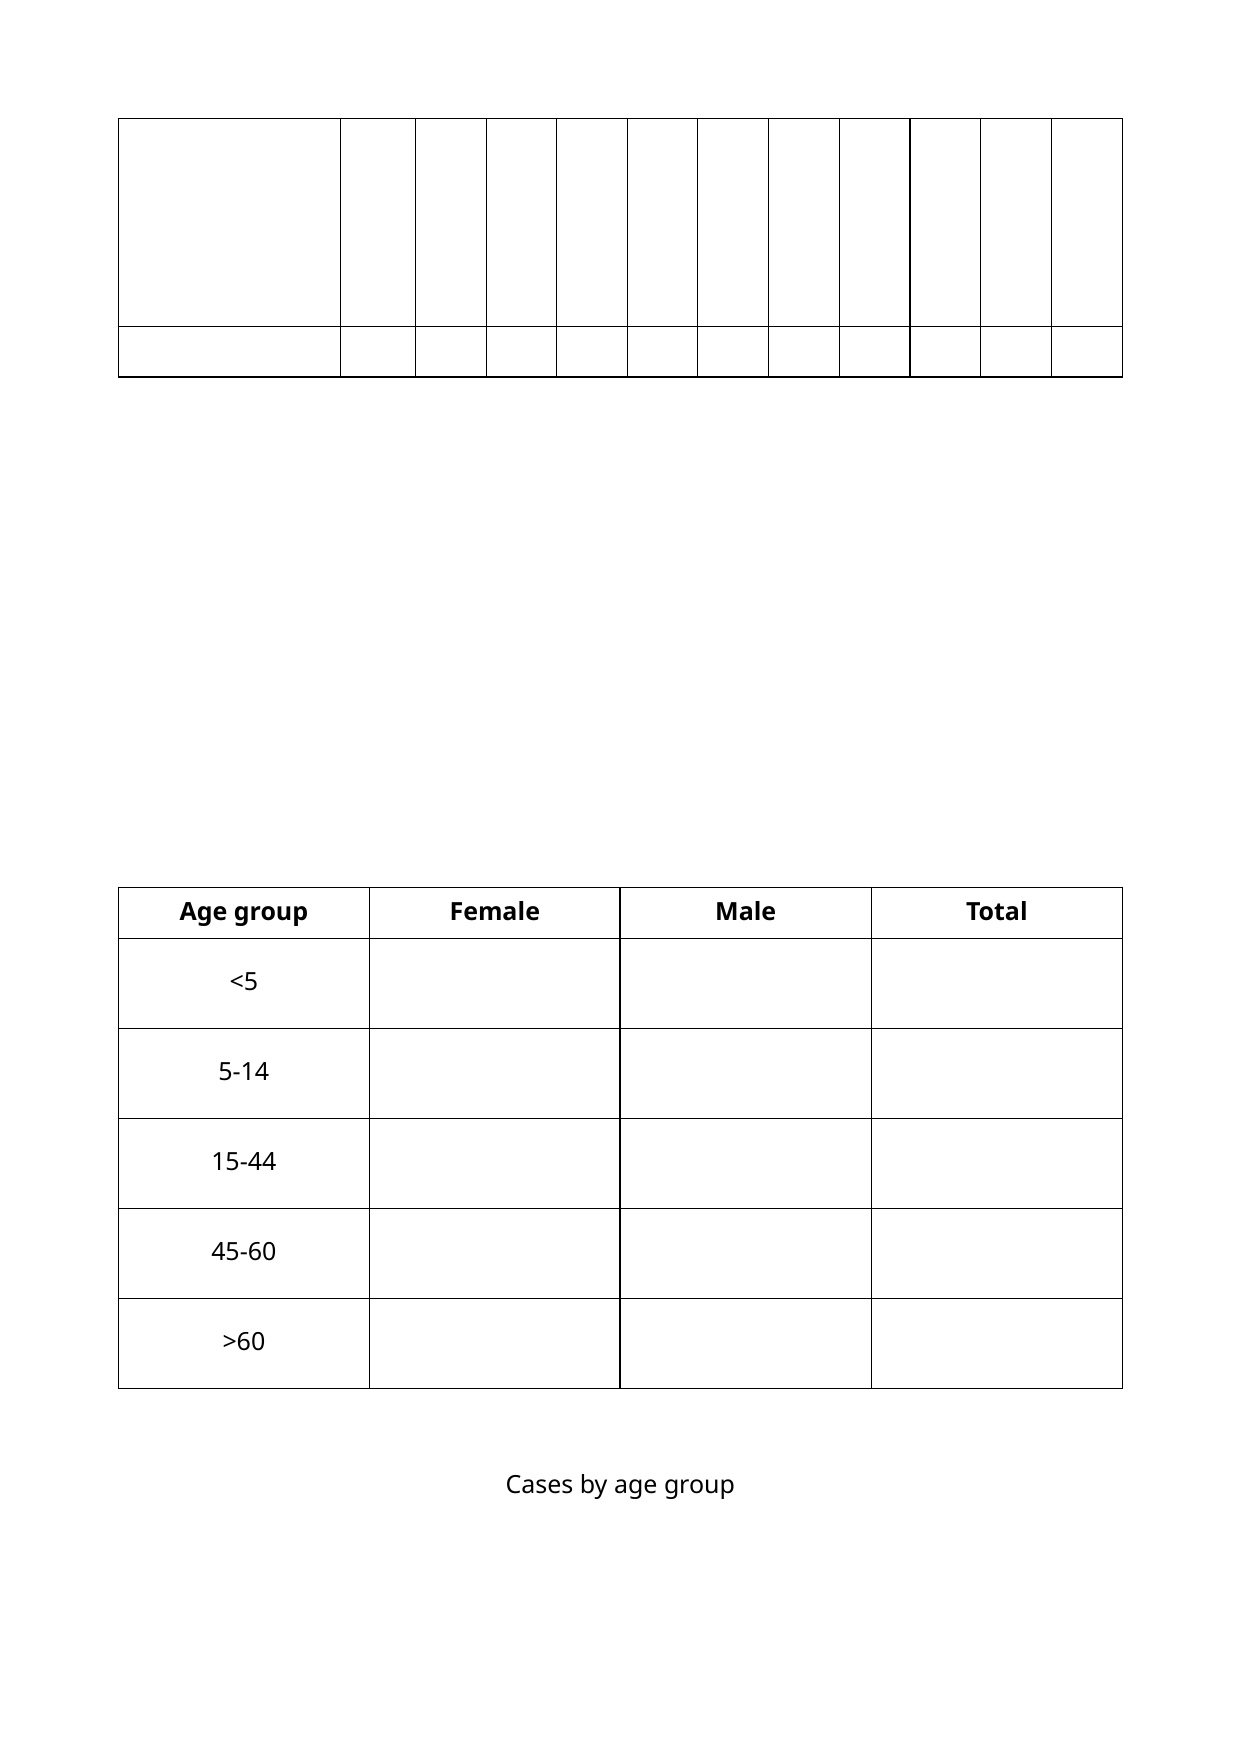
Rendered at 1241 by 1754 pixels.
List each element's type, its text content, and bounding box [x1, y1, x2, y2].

table_header Age group [119, 888, 369, 937]
table_cell <dx['age_group_4']-dx['age_group_4f']> [911, 119, 980, 326]
table_cell <dx['age_group_4']> [872, 1209, 1122, 1297]
table_cell <dx['age_group_2']> [872, 1029, 1122, 1117]
table_cell <dx['age_group_3']-dx['age_group_3f']> [769, 119, 839, 326]
table_header Total [872, 888, 1122, 937]
table_cell <dx['age_group_1f']> [370, 939, 619, 1027]
table_cell [769, 327, 839, 376]
table_cell <dx['age_group_3']-dx['age_group_3f']> [621, 1119, 871, 1207]
table_cell <dx['age_group_1']> [872, 939, 1122, 1027]
text </for> [118, 1389, 1122, 1423]
table_cell <dx['age_group_3']> [872, 1119, 1122, 1207]
table_cell [911, 327, 980, 376]
table_cell 5-14 [119, 1029, 369, 1117]
table_cell <dx['age_group_5f']> [981, 119, 1051, 326]
table_header Cases by age group [118, 1467, 1122, 1505]
table_cell [840, 327, 909, 376]
table_cell [981, 327, 1051, 376]
table_cell 45-60 [119, 1209, 369, 1297]
table_cell <dx['age_group_2']-dx['age_group_2f']> [628, 119, 697, 326]
table_cell <dx['age_group_5']-dx['age_group_5f']> [1052, 119, 1122, 326]
table_cell <dx['age_group_5f']> [370, 1299, 619, 1387]
table_cell <dx['age_group_5']-dx['age_group_5f']> [621, 1299, 871, 1387]
table_cell [487, 327, 556, 376]
table_cell [416, 327, 486, 376]
table_cell <dx['age_group_1']-dx['age_group_1f']> [621, 939, 871, 1027]
table_cell </for> [119, 327, 340, 376]
table_cell <dx['age_group_4']-dx['age_group_4f']> [621, 1209, 871, 1297]
table_cell <5 [119, 939, 369, 1027]
table_cell [341, 327, 415, 376]
table_cell [628, 327, 697, 376]
table_cell <dx['age_group_2']-dx['age_group_2f']> [621, 1029, 871, 1117]
table_cell <dx['age_group_2f']> [370, 1029, 619, 1117]
table_cell <dx['age_group_1f']> [416, 119, 486, 326]
table_cell >60 [119, 1299, 369, 1387]
table_cell [698, 327, 768, 376]
table_cell 15-44 [119, 1119, 369, 1207]
table_cell [557, 327, 627, 376]
table_cell <dx['age_group_4f']> [840, 119, 909, 326]
table_cell [1052, 327, 1122, 376]
table_cell <dx['age_group_1']-dx['age_group_1f']> [487, 119, 556, 326]
table_cell <dx['age_group_3f']> [698, 119, 768, 326]
table_header Female [370, 888, 619, 937]
table_cell <dx['age_group_3f']> [370, 1119, 619, 1207]
table_cell <dx['age_group_5']> [872, 1299, 1122, 1387]
table_header Male [621, 888, 871, 937]
table_cell <dx['age_group_2f']> [557, 119, 627, 326]
table_cell <dx['age_group_4f']> [370, 1209, 619, 1297]
text <for each="dx in epidemics_dx"> [118, 769, 1122, 803]
